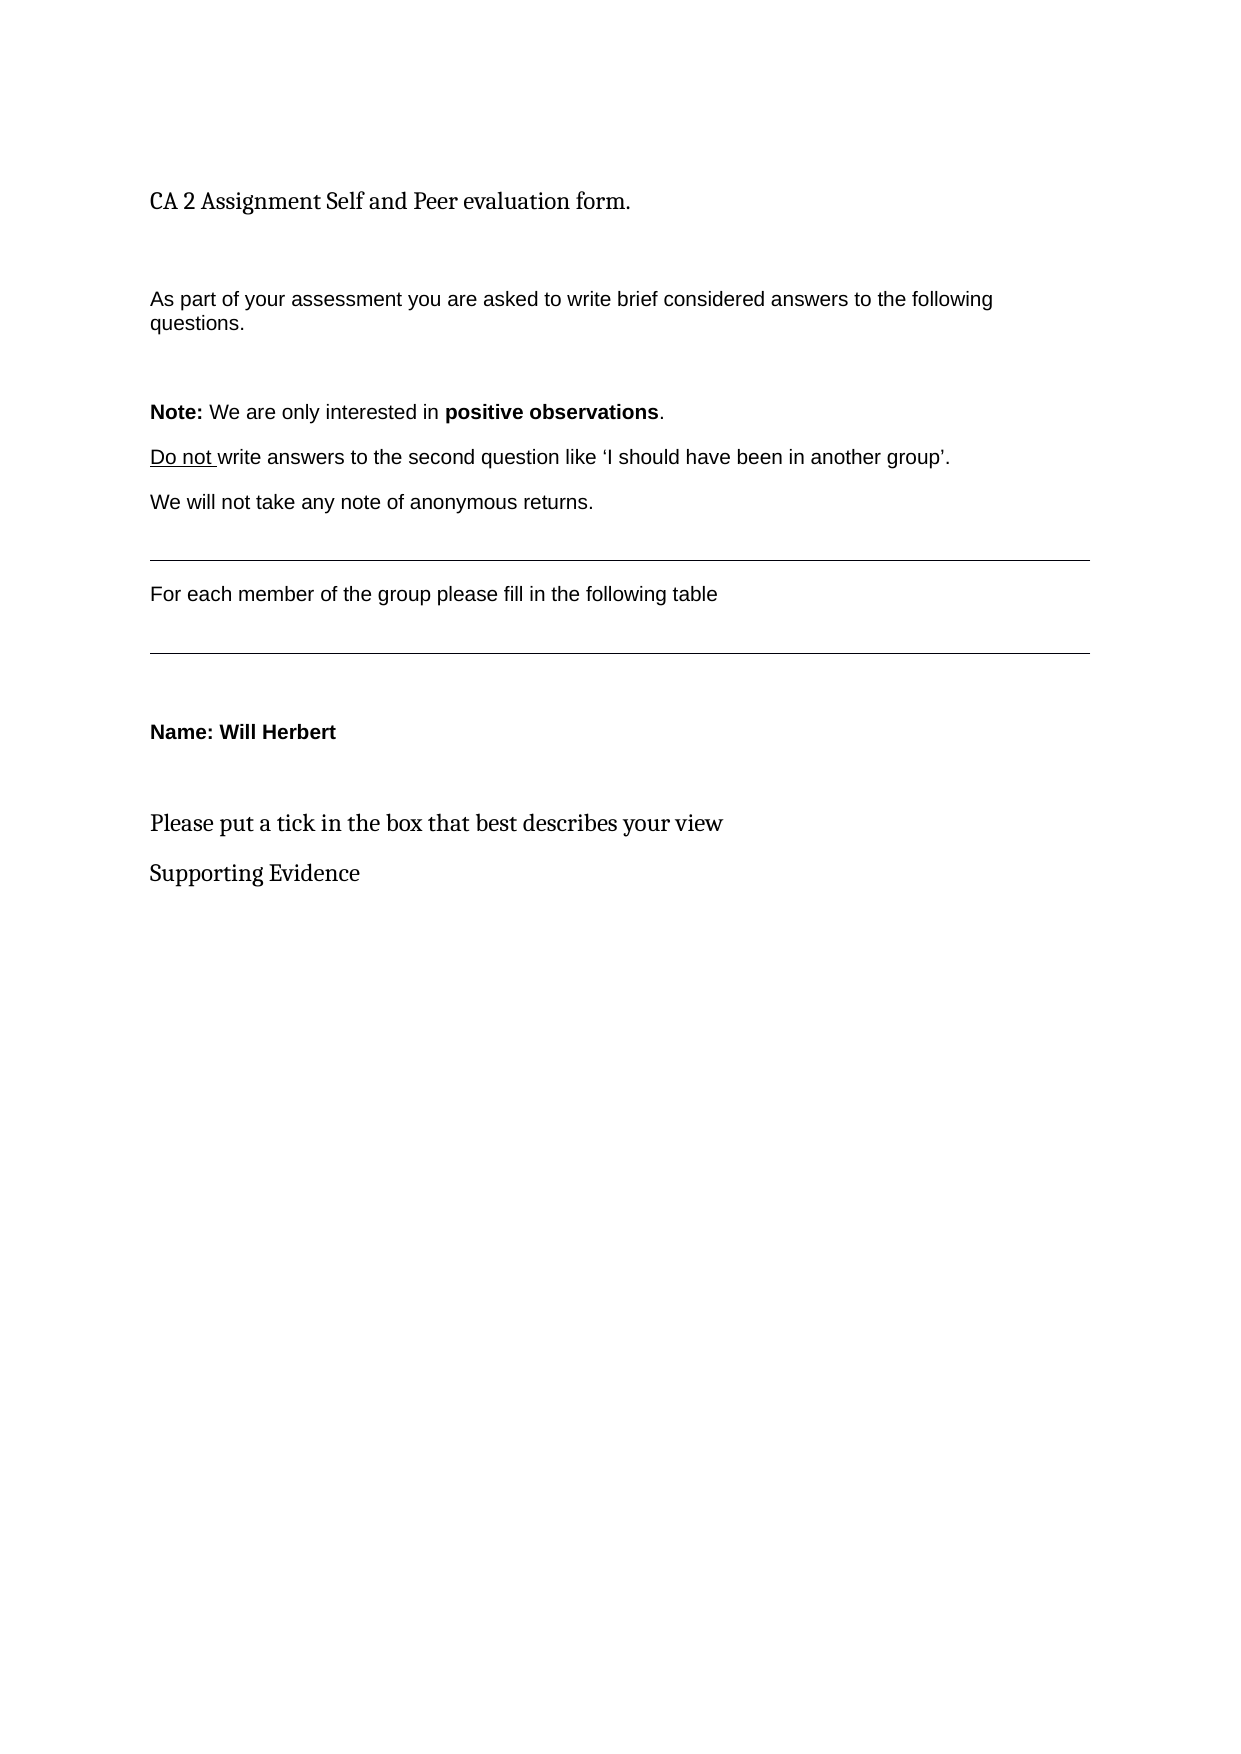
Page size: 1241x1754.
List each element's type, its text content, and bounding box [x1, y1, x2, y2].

text As part of your assessment you are asked to write brief considered answers to the following questions. [150, 286, 1090, 334]
text Note: We are only interested in positive observations. [150, 400, 1090, 424]
text Supporting Evidence [150, 859, 1090, 888]
text CA 2 Assignment Self and Peer evaluation form. [150, 187, 1090, 216]
text For each member of the group please fill in the following table [150, 582, 1090, 606]
text Please put a tick in the box that best describes your view [150, 809, 1090, 838]
text Do not write answers to the second question like ‘I should have been in another group’. [150, 445, 1090, 469]
text We will not take any note of anonymous returns. [150, 489, 1090, 513]
text Name: Will Herbert [150, 720, 1090, 744]
